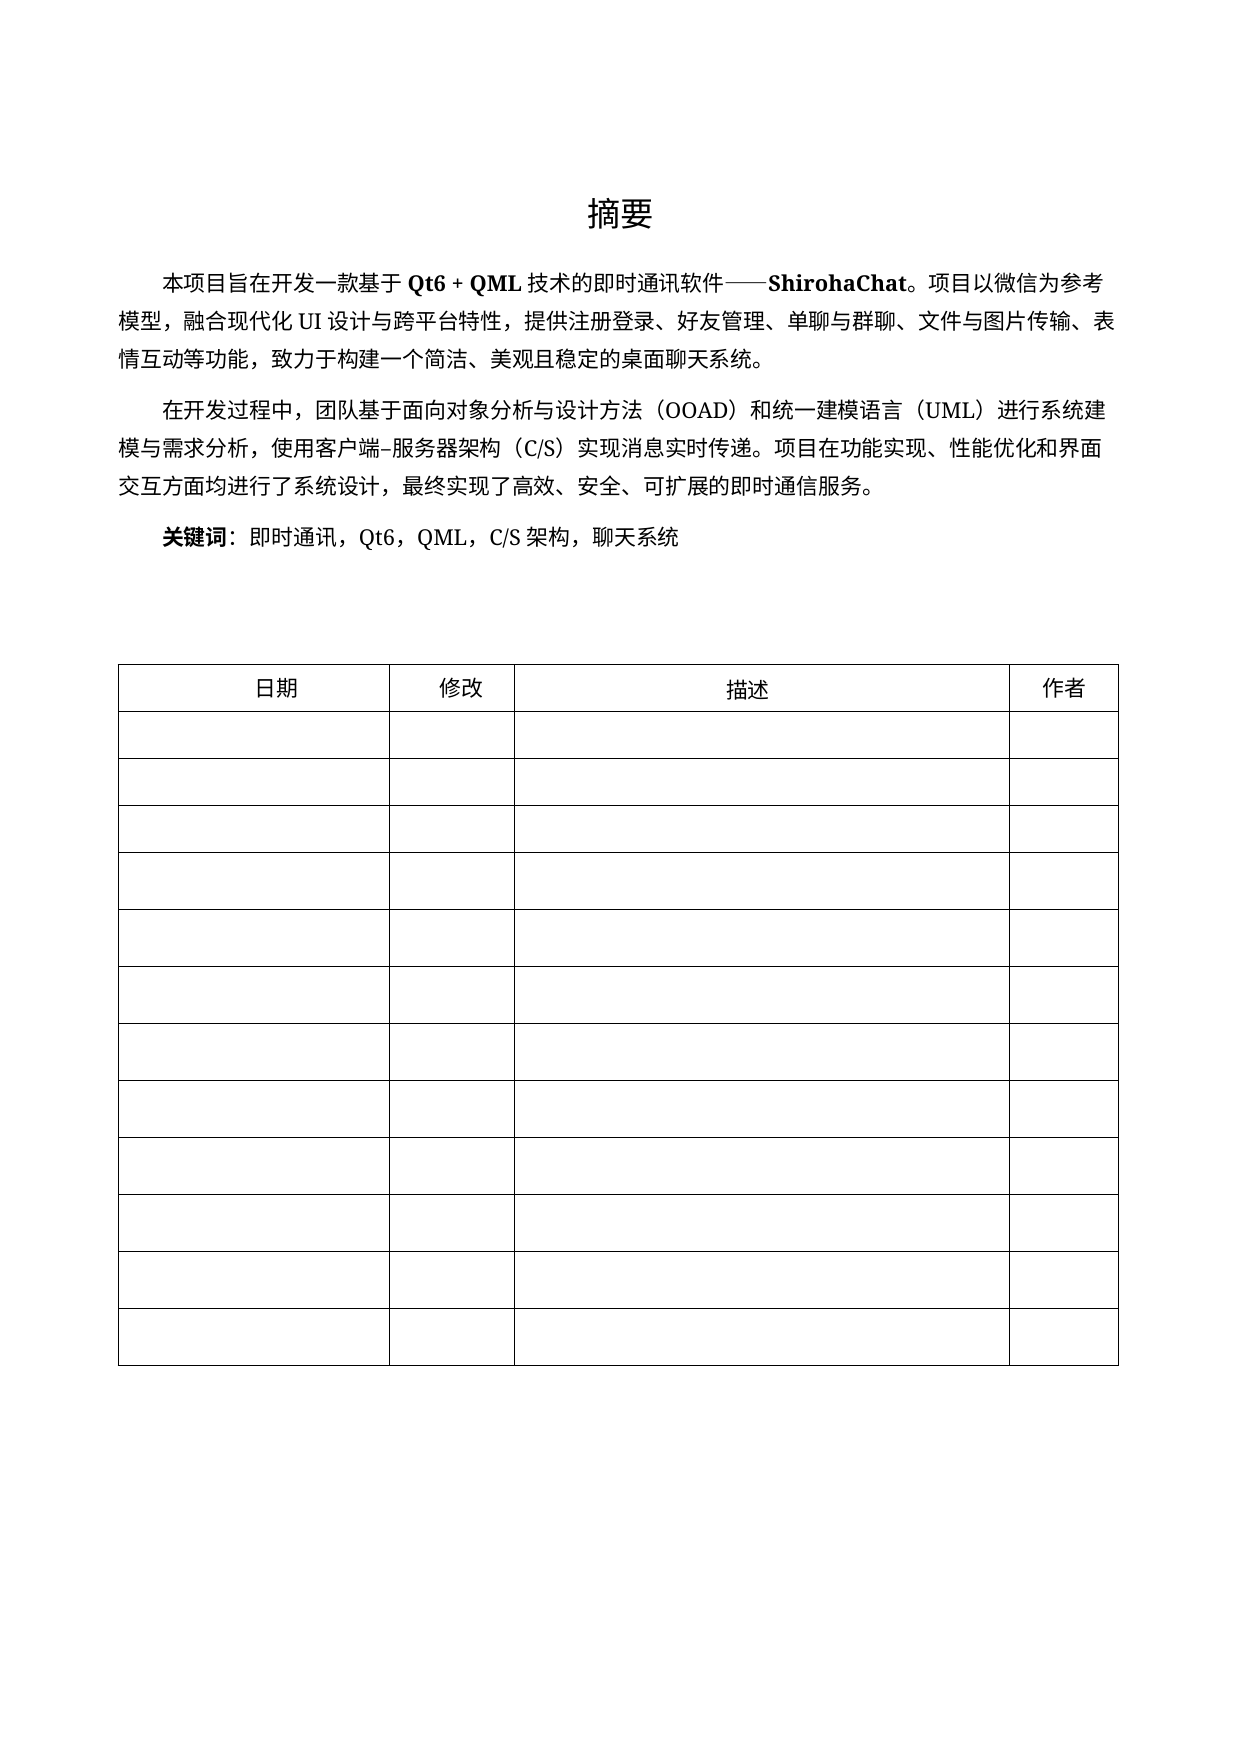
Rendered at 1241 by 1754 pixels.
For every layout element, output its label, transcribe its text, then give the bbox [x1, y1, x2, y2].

table_cell [390, 1138, 514, 1194]
table_cell [390, 1024, 514, 1080]
table_cell [119, 1024, 389, 1080]
table_cell [515, 910, 1009, 966]
table_cell [1010, 1252, 1118, 1308]
table_cell [1010, 1309, 1118, 1365]
table_cell [515, 1138, 1009, 1194]
table_cell [1010, 1195, 1118, 1251]
text 在开发过程中，团队基于面向对象分析与设计方法（OOAD）和统一建模语言（UML）进行系统建模与需求分析，使用客户端–服务器架构（C/S）实现消息实时传递。项目在功能实现、性能优化和界面交互方面均进行了系统设计，最终实现了高效、安全、可扩展的即时通信服务。 [118, 393, 1122, 501]
table_cell [119, 806, 389, 852]
subtitle 摘要 [118, 188, 1122, 236]
table_cell [390, 910, 514, 966]
table_cell [1010, 806, 1118, 852]
table_cell [515, 1024, 1009, 1080]
table_cell [515, 712, 1009, 758]
table_cell [1010, 967, 1118, 1023]
table_cell [390, 759, 514, 805]
table_cell [515, 853, 1009, 909]
table_header 描述 [515, 665, 1009, 711]
table_header 修改 [390, 665, 514, 711]
table_cell [515, 967, 1009, 1023]
table_cell [515, 806, 1009, 852]
table_header 作者 [1010, 665, 1118, 711]
text 关键词：即时通讯，Qt6，QML，C/S 架构，聊天系统 [118, 520, 1122, 552]
table_cell [390, 967, 514, 1023]
table_cell [119, 1138, 389, 1194]
table_cell [119, 853, 389, 909]
table_cell [515, 1309, 1009, 1365]
table_header 日期 [119, 665, 389, 711]
table_cell [390, 853, 514, 909]
text 本项目旨在开发一款基于 Qt6 + QML 技术的即时通讯软件——ShirohaChat。项目以微信为参考模型，融合现代化 UI 设计与跨平台特性，提供注册登录、好友管理、单聊与群聊、文件与图片传输、表情互动等功能，致力于构建一个简洁、美观且稳定的桌面聊天系统。 [118, 266, 1122, 374]
table_cell [119, 1252, 389, 1308]
table_cell [515, 759, 1009, 805]
table_cell [119, 759, 389, 805]
table_cell [390, 1081, 514, 1137]
table_cell [1010, 1081, 1118, 1137]
table_cell [119, 712, 389, 758]
table_cell [390, 1195, 514, 1251]
table_cell [515, 1081, 1009, 1137]
table_cell [515, 1252, 1009, 1308]
table_cell [515, 1195, 1009, 1251]
table_cell [390, 712, 514, 758]
table_cell [1010, 1024, 1118, 1080]
table_cell [119, 1081, 389, 1137]
table_cell [390, 1309, 514, 1365]
table_cell [1010, 712, 1118, 758]
table_cell [119, 1309, 389, 1365]
table_cell [1010, 910, 1118, 966]
table_cell [119, 910, 389, 966]
table_cell [1010, 1138, 1118, 1194]
table_cell [390, 806, 514, 852]
table_cell [1010, 759, 1118, 805]
table_cell [119, 967, 389, 1023]
table_cell [390, 1252, 514, 1308]
table_cell [1010, 853, 1118, 909]
table_cell [119, 1195, 389, 1251]
